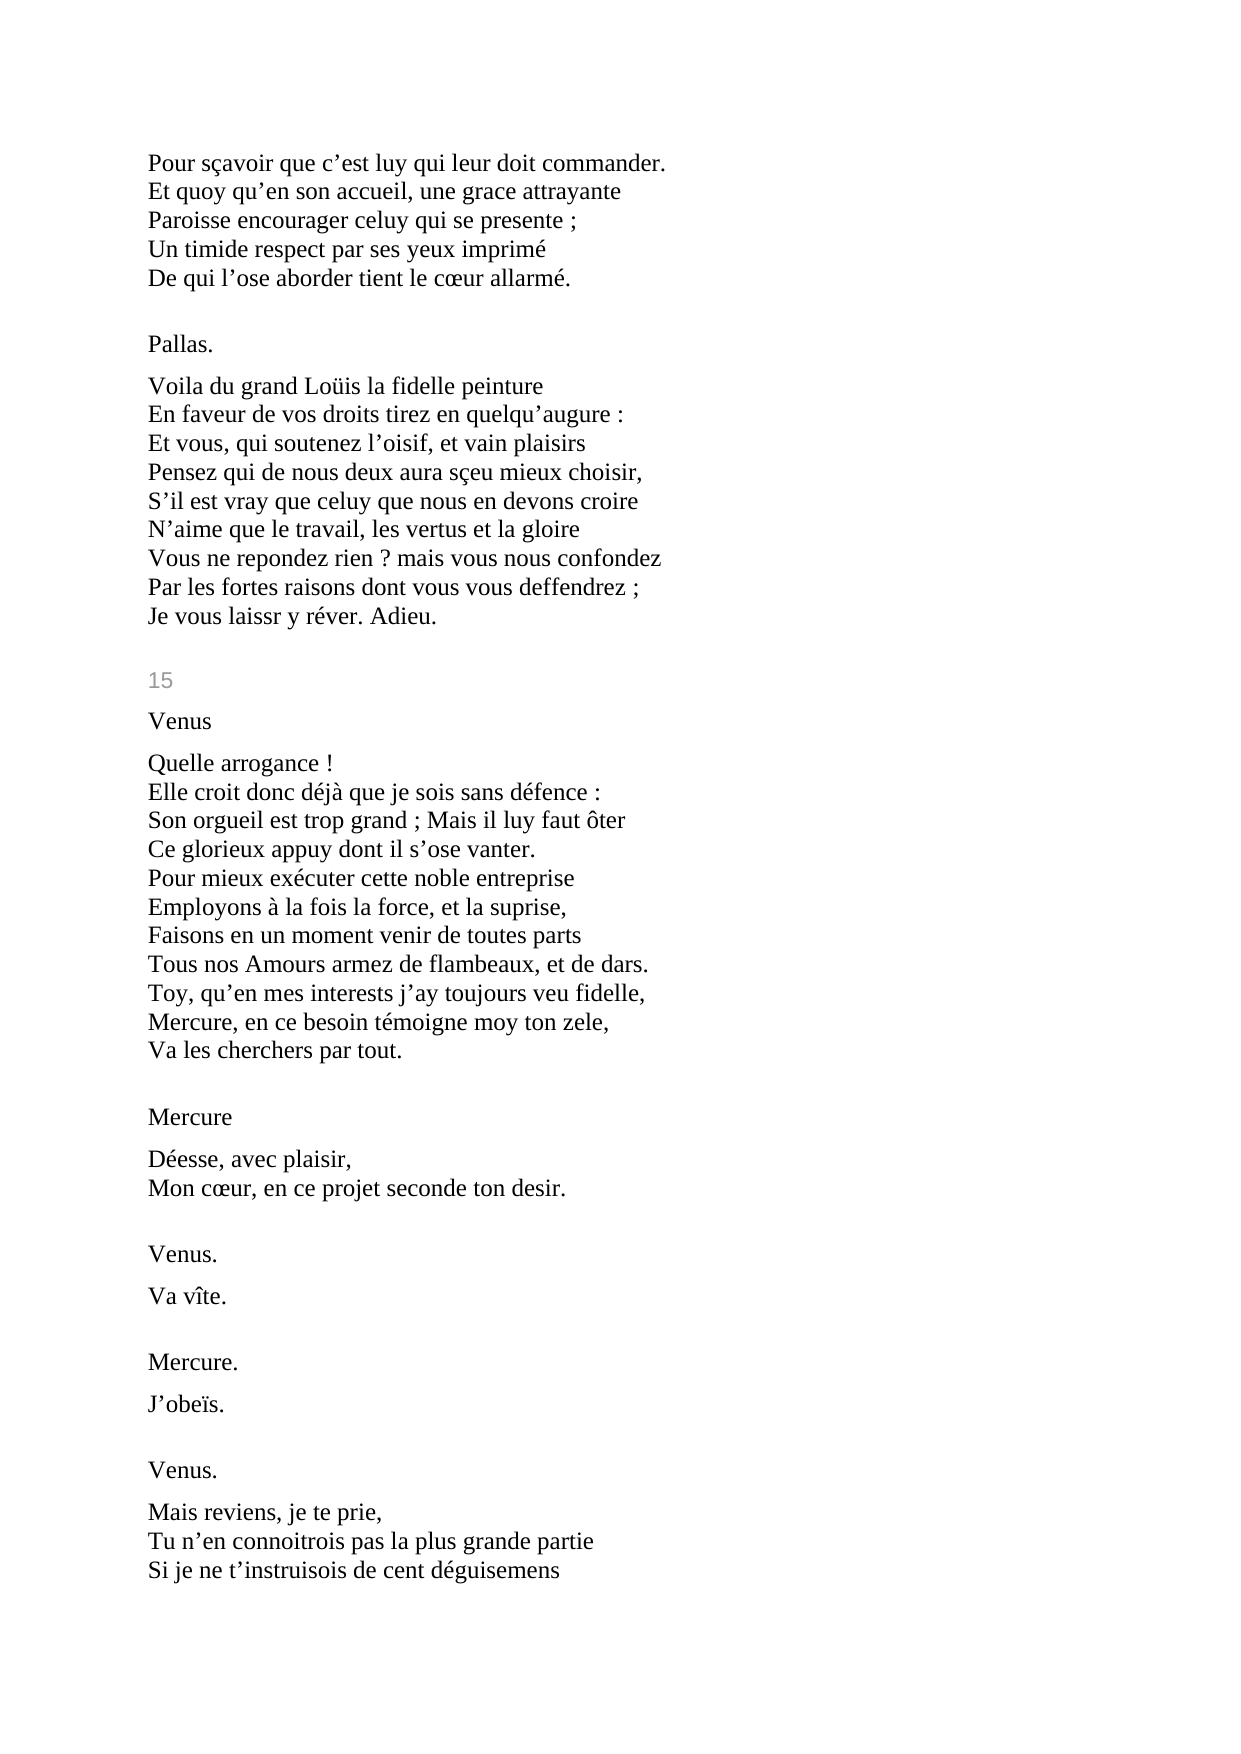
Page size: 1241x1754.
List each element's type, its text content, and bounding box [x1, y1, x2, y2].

text Pensez qui de nous deux aura sçeu mieux choisir, [148, 457, 1093, 486]
text Mercure. [148, 1347, 1093, 1376]
text Pallas. [148, 329, 1093, 358]
text Va les cherchers par tout. [148, 1036, 1093, 1064]
text J’obeïs. [148, 1389, 1093, 1418]
text Tous nos Amours armez de flambeaux, et de dars. [148, 949, 1093, 978]
text Faisons en un moment venir de toutes parts [148, 921, 1093, 949]
text Si je ne t’instruisois de cent déguisemens [148, 1555, 1093, 1583]
text Ce glorieux appuy dont il s’ose vanter. [148, 834, 1093, 863]
text Pour sçavoir que c’est luy qui leur doit commander. [148, 148, 1093, 176]
text Quelle arrogance ! [148, 748, 1093, 777]
text S’il est vray que celuy que nous en devons croire [148, 486, 1093, 514]
text Et quoy qu’en son accueil, une grace attrayante [148, 176, 1093, 205]
text Venus. [148, 1455, 1093, 1484]
text Je vous laissr y réver. Adieu. [148, 601, 1093, 629]
text De qui l’ose aborder tient le cœur allarmé. [148, 263, 1093, 291]
text Mercure, en ce besoin témoigne moy ton zele, [148, 1007, 1093, 1036]
text En faveur de vos droits tirez en quelqu’augure : [148, 399, 1093, 428]
text Toy, qu’en mes interests j’ay toujours veu fidelle, [148, 978, 1093, 1007]
text Elle croit donc déjà que je sois sans défence : [148, 777, 1093, 806]
text Un timide respect par ses yeux imprimé [148, 234, 1093, 263]
text Mais reviens, je te prie, [148, 1497, 1093, 1526]
text Et vous, qui soutenez l’oisif, et vain plaisirs [148, 428, 1093, 457]
text Mercure [148, 1102, 1093, 1131]
text Va vîte. [148, 1281, 1093, 1309]
text Tu n’en connoitrois pas la plus grande partie [148, 1526, 1093, 1555]
text Déesse, avec plaisir, [148, 1144, 1093, 1173]
text 15 [173, 667, 1093, 693]
text Paroisse encourager celuy qui se presente ; [148, 205, 1093, 234]
text N’aime que le travail, les vertus et la gloire [148, 514, 1093, 543]
text Par les fortes raisons dont vous vous deffendrez ; [148, 572, 1093, 601]
text Employons à la fois la force, et la suprise, [148, 892, 1093, 921]
text Voila du grand Loüis la fidelle peinture [148, 371, 1093, 399]
text Venus [148, 706, 1093, 735]
text Mon cœur, en ce projet seconde ton desir. [148, 1173, 1093, 1201]
text Vous ne repondez rien ? mais vous nous confondez [148, 543, 1093, 572]
text Venus. [148, 1239, 1093, 1268]
text Pour mieux exécuter cette noble entreprise [148, 863, 1093, 892]
text Son orgueil est trop grand ; Mais il luy faut ôter [148, 806, 1093, 834]
